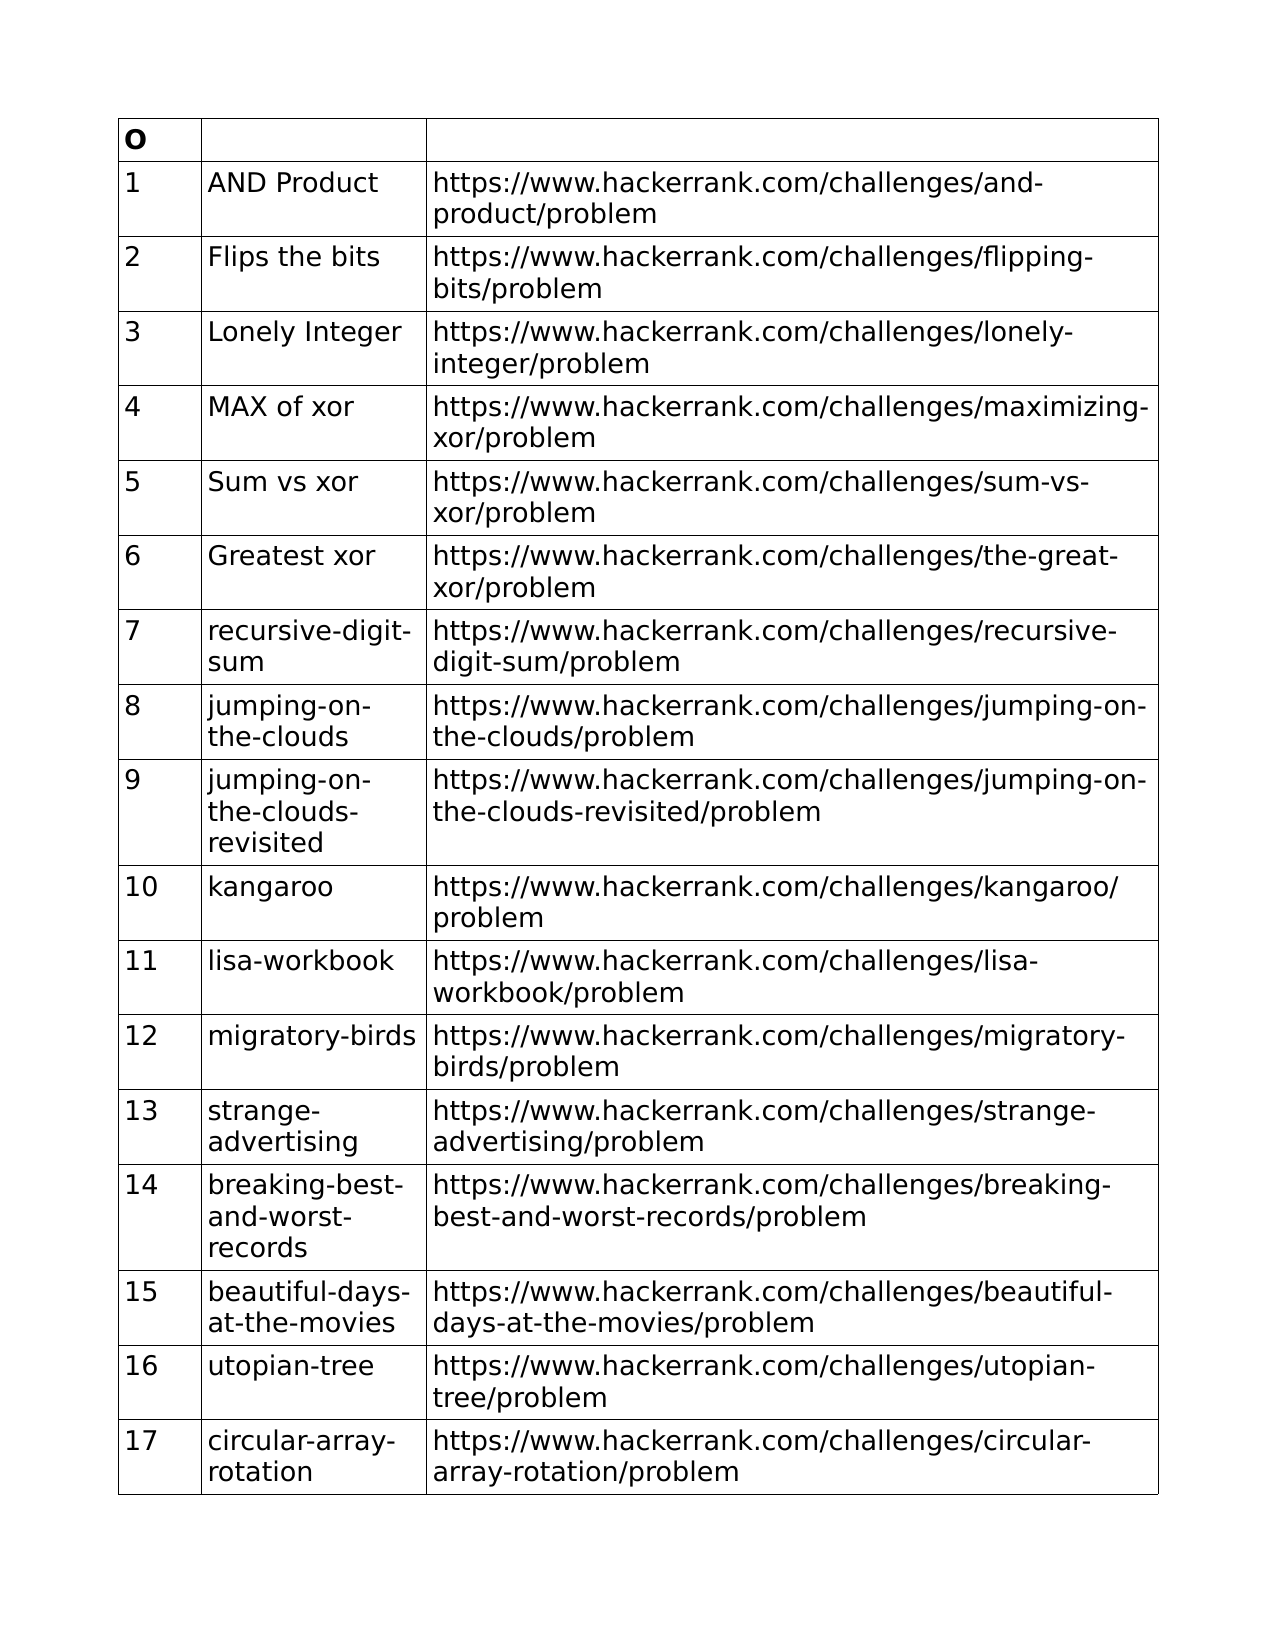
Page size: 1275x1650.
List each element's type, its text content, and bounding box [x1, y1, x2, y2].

table_cell 11 [119, 941, 201, 1014]
table_header O [119, 119, 201, 161]
table_cell 12 [119, 1015, 201, 1089]
table_cell breaking-best-and-worst-records [202, 1165, 426, 1270]
table_cell https://www.hackerrank.com/challenges/breaking-best-and-worst-records/problem [427, 1165, 1158, 1270]
table_cell https://www.hackerrank.com/challenges/the-great-xor/problem [427, 536, 1158, 609]
table_cell 3 [119, 312, 201, 385]
table_cell https://www.hackerrank.com/challenges/flipping-bits/problem [427, 237, 1158, 311]
table_cell recursive-digit-sum [202, 610, 426, 684]
table_cell https://www.hackerrank.com/challenges/migratory-birds/problem [427, 1015, 1158, 1089]
table_cell https://www.hackerrank.com/challenges/kangaroo/problem [427, 866, 1158, 940]
table_cell jumping-on-the-clouds-revisited [202, 760, 426, 865]
table_cell 6 [119, 536, 201, 609]
table_cell https://www.hackerrank.com/challenges/lisa-workbook/problem [427, 941, 1158, 1014]
table_cell lisa-workbook [202, 941, 426, 1014]
table_cell 15 [119, 1271, 201, 1345]
table_cell 5 [119, 461, 201, 535]
table_cell Greatest xor [202, 536, 426, 609]
table_cell migratory-birds [202, 1015, 426, 1089]
table_cell Flips the bits [202, 237, 426, 311]
table_cell AND Product [202, 162, 426, 236]
table_cell https://www.hackerrank.com/challenges/maximizing-xor/problem [427, 386, 1158, 460]
table_cell beautiful-days-at-the-movies [202, 1271, 426, 1345]
table_cell 16 [119, 1346, 201, 1419]
table_cell utopian-tree [202, 1346, 426, 1419]
table_cell https://www.hackerrank.com/challenges/recursive-digit-sum/problem [427, 610, 1158, 684]
table_cell https://www.hackerrank.com/challenges/and-product/problem [427, 162, 1158, 236]
table_cell https://www.hackerrank.com/challenges/lonely-integer/problem [427, 312, 1158, 385]
table_cell 9 [119, 760, 201, 865]
table_cell https://www.hackerrank.com/challenges/strange-advertising/problem [427, 1090, 1158, 1164]
table_cell https://www.hackerrank.com/challenges/sum-vs-xor/problem [427, 461, 1158, 535]
table_cell 13 [119, 1090, 201, 1164]
table_cell 4 [119, 386, 201, 460]
table_cell 7 [119, 610, 201, 684]
table_cell kangaroo [202, 866, 426, 940]
table_cell Lonely Integer [202, 312, 426, 385]
table_cell MAX of xor [202, 386, 426, 460]
table_cell circular-array-rotation [202, 1420, 426, 1494]
table_cell strange-advertising [202, 1090, 426, 1164]
table_cell 8 [119, 685, 201, 759]
table_cell https://www.hackerrank.com/challenges/circular-array-rotation/problem [427, 1420, 1158, 1494]
table_cell 1 [119, 162, 201, 236]
table_cell jumping-on-the-clouds [202, 685, 426, 759]
table_cell Sum vs xor [202, 461, 426, 535]
table_cell 2 [119, 237, 201, 311]
table_cell https://www.hackerrank.com/challenges/jumping-on-the-clouds/problem [427, 685, 1158, 759]
table_cell 10 [119, 866, 201, 940]
table_header [202, 119, 426, 161]
table_cell https://www.hackerrank.com/challenges/utopian-tree/problem [427, 1346, 1158, 1419]
table_cell https://www.hackerrank.com/challenges/beautiful-days-at-the-movies/problem [427, 1271, 1158, 1345]
table_cell 17 [119, 1420, 201, 1494]
table_cell https://www.hackerrank.com/challenges/jumping-on-the-clouds-revisited/problem [427, 760, 1158, 865]
table_cell 14 [119, 1165, 201, 1270]
table_header [427, 119, 1158, 161]
